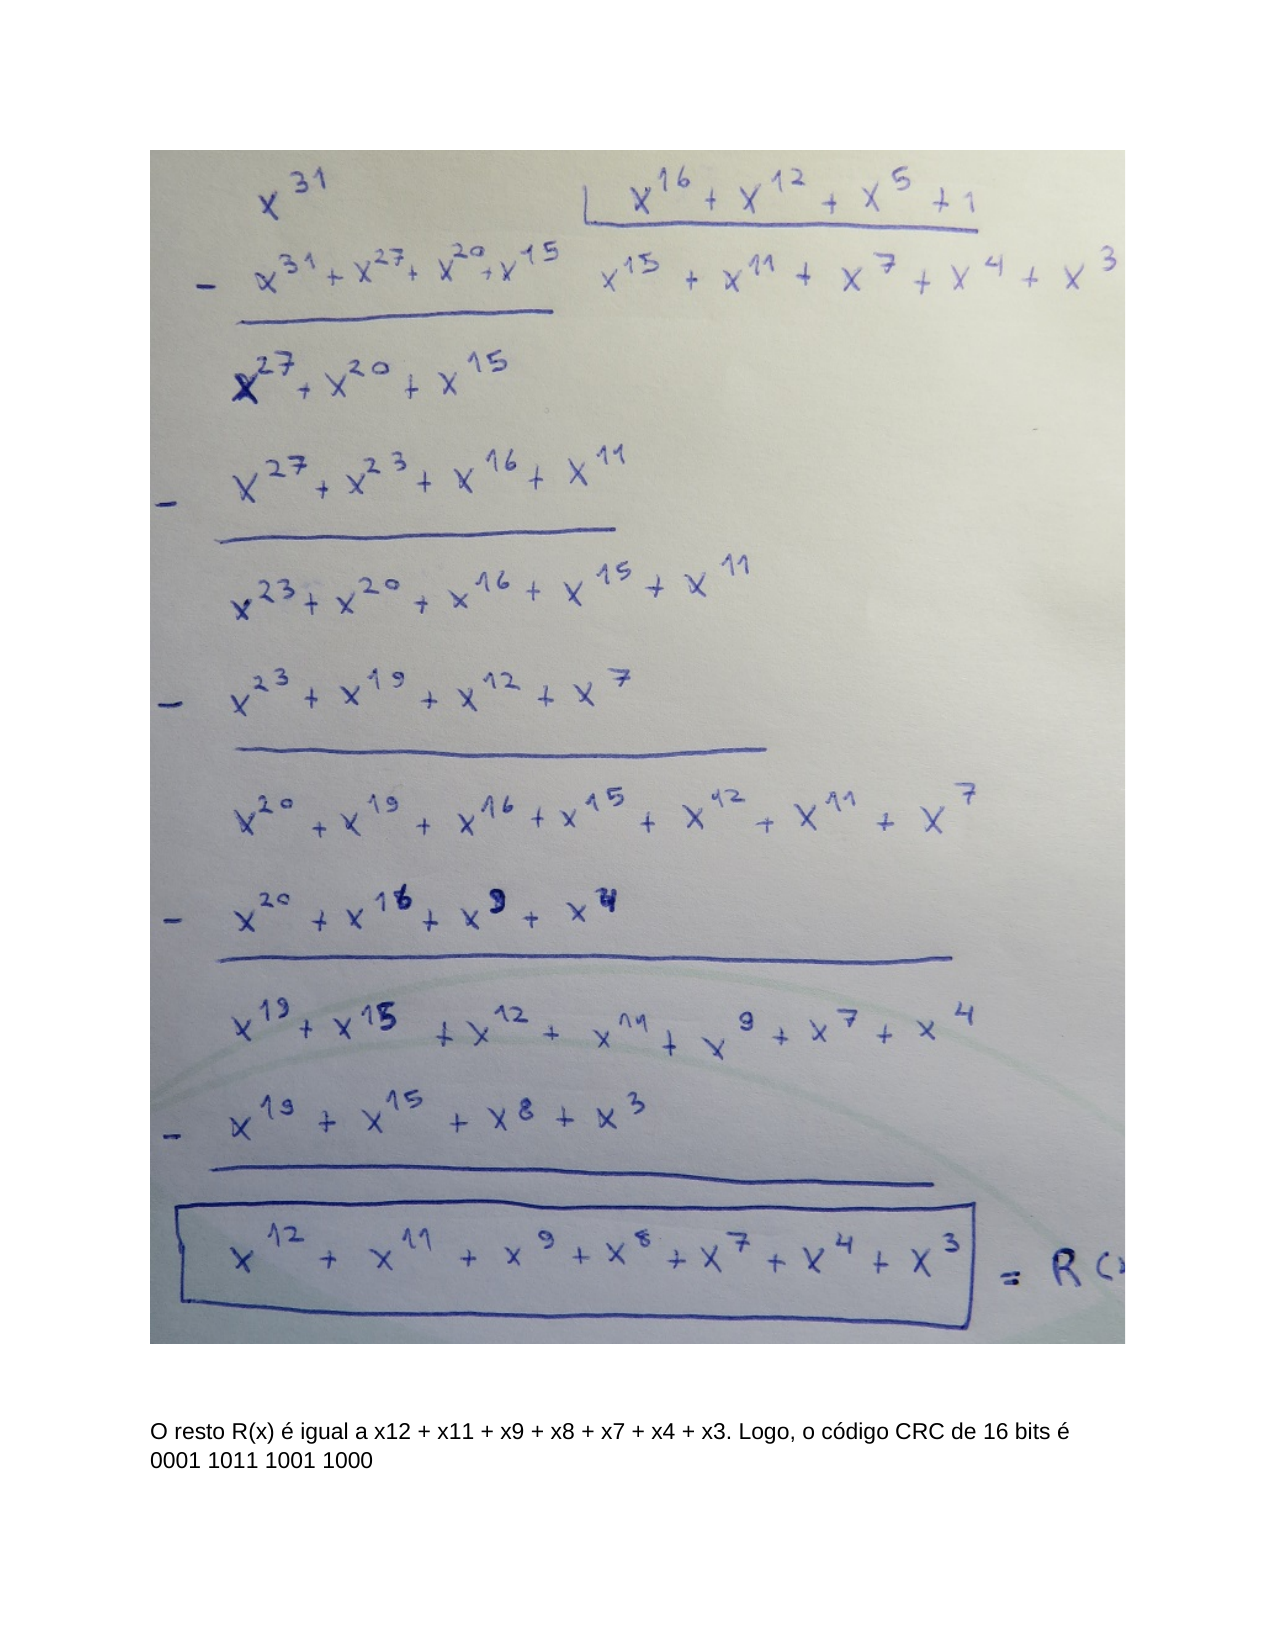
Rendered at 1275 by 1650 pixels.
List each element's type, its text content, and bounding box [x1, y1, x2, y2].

text O resto R(x) é igual a x12 + x11 + x9 + x8 + x7 + x4 + x3. Logo, o código CRC de 16 bits é 0001 1011 1001 1000 [150, 1418, 1125, 1473]
picture [150, 150, 1125, 1344]
